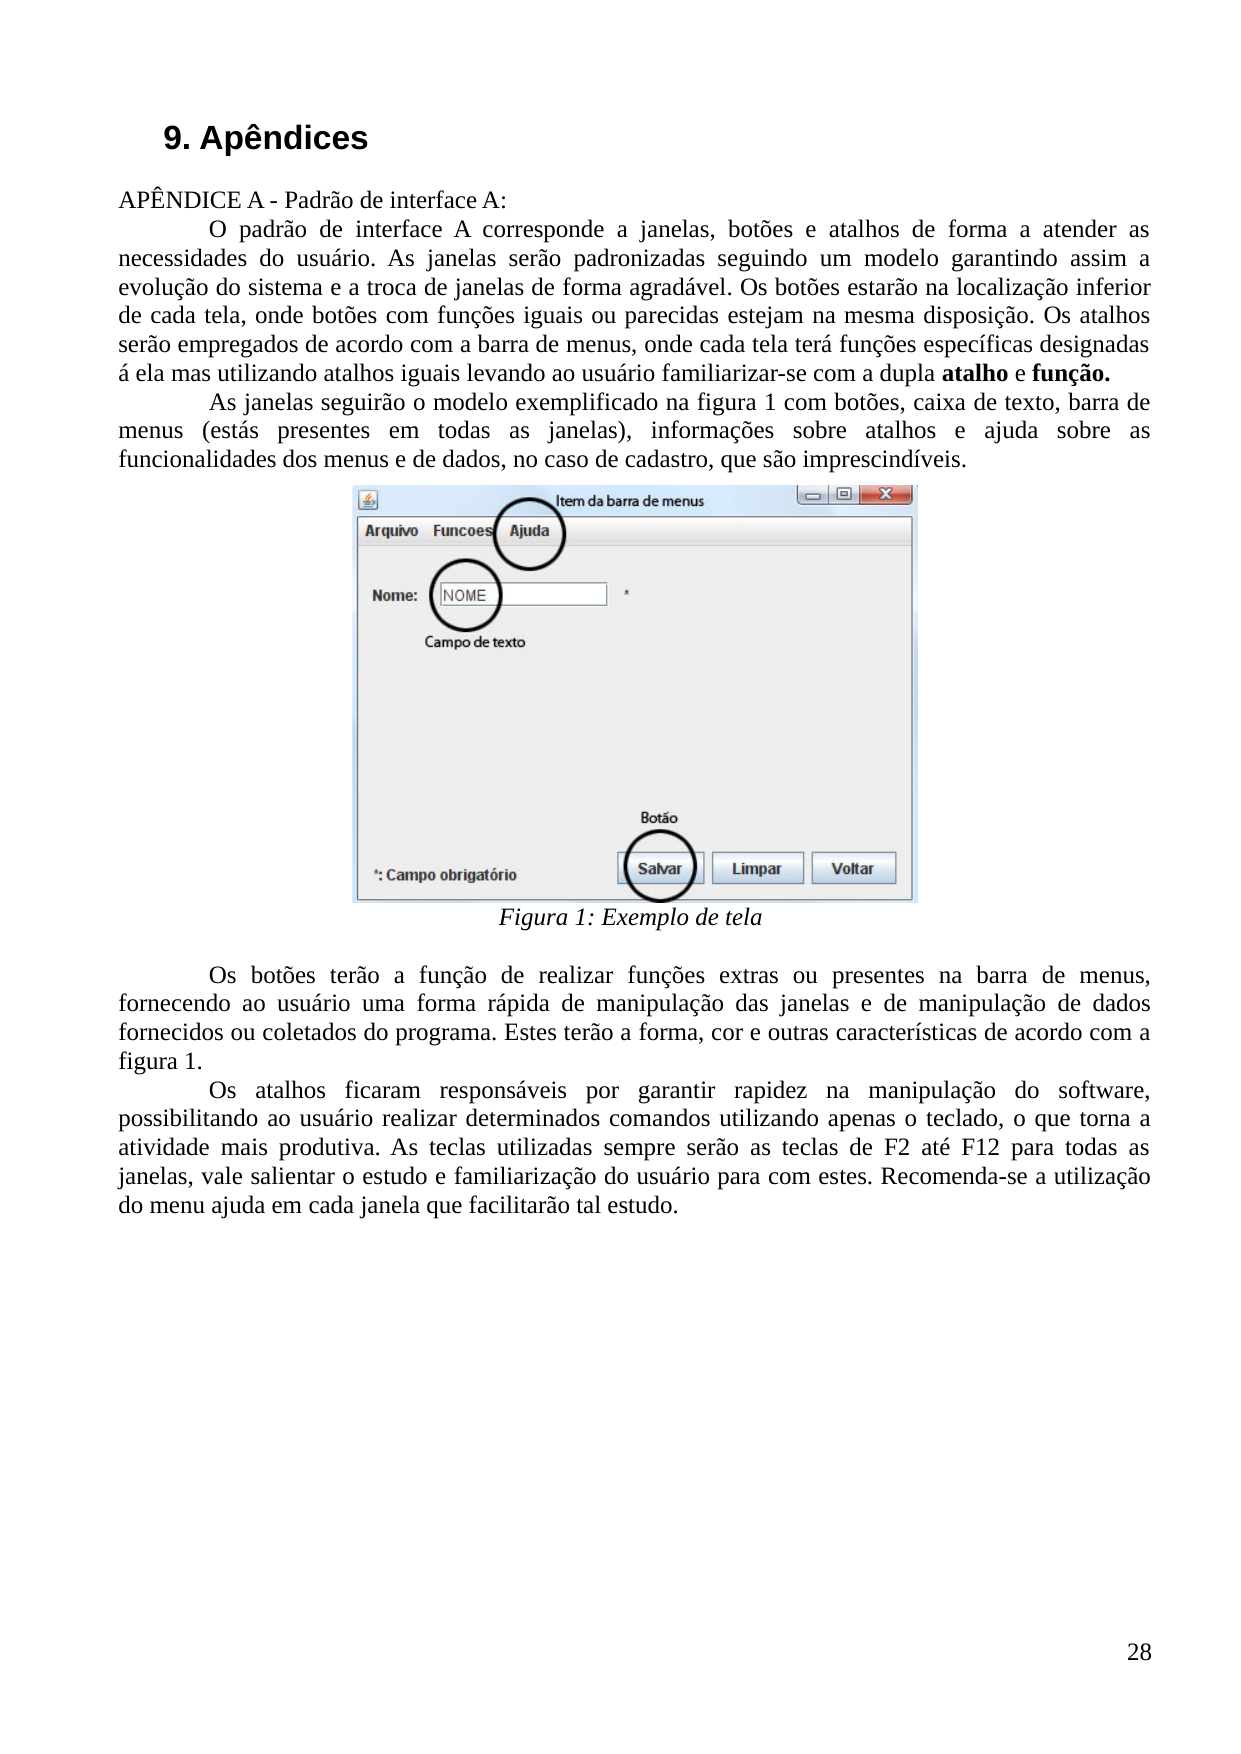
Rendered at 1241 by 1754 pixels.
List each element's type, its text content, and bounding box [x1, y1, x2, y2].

text Os botões terão a função de realizar funções extras ou presentes na barra de menus, fornecendo ao usuário uma forma rápida de manipulação das janelas e de manipulação de dados fornecidos ou coletados do programa. Estes terão a forma, cor e outras características de acordo com a figura 1. [118, 960, 1152, 1075]
subtitle 9. Apêndices [118, 118, 1152, 157]
picture [352, 485, 918, 903]
text As janelas seguirão o modelo exemplificado na figura 1 com botões, caixa de texto, barra de menus (estás presentes em todas as janelas), informações sobre atalhos e ajuda sobre as funcionalidades dos menus e de dados, no caso de cadastro, que são imprescindíveis. [118, 387, 1152, 473]
text Figura 1: Exemplo de tela [352, 903, 918, 931]
text Os atalhos ficaram responsáveis por garantir rapidez na manipulação do software, possibilitando ao usuário realizar determinados comandos utilizando apenas o teclado, o que torna a atividade mais produtiva. As teclas utilizadas sempre serão as teclas de F2 até F12 para todas as janelas, vale salientar o estudo e familiarização do usuário para com estes. Recomenda-se a utilização do menu ajuda em cada janela que facilitarão tal estudo. [118, 1075, 1152, 1218]
text O padrão de interface A corresponde a janelas, botões e atalhos de forma a atender as necessidades do usuário. As janelas serão padronizadas seguindo um modelo garantindo assim a evolução do sistema e a troca de janelas de forma agradável. Os botões estarão na localização inferior de cada tela, onde botões com funções iguais ou parecidas estejam na mesma disposição. Os atalhos serão empregados de acordo com a barra de menus, onde cada tela terá funções específicas designadas á ela mas utilizando atalhos iguais levando ao usuário familiarizar-se com a dupla atalho e função. [118, 214, 1152, 387]
text APÊNDICE A - Padrão de interface A: [118, 186, 1152, 214]
